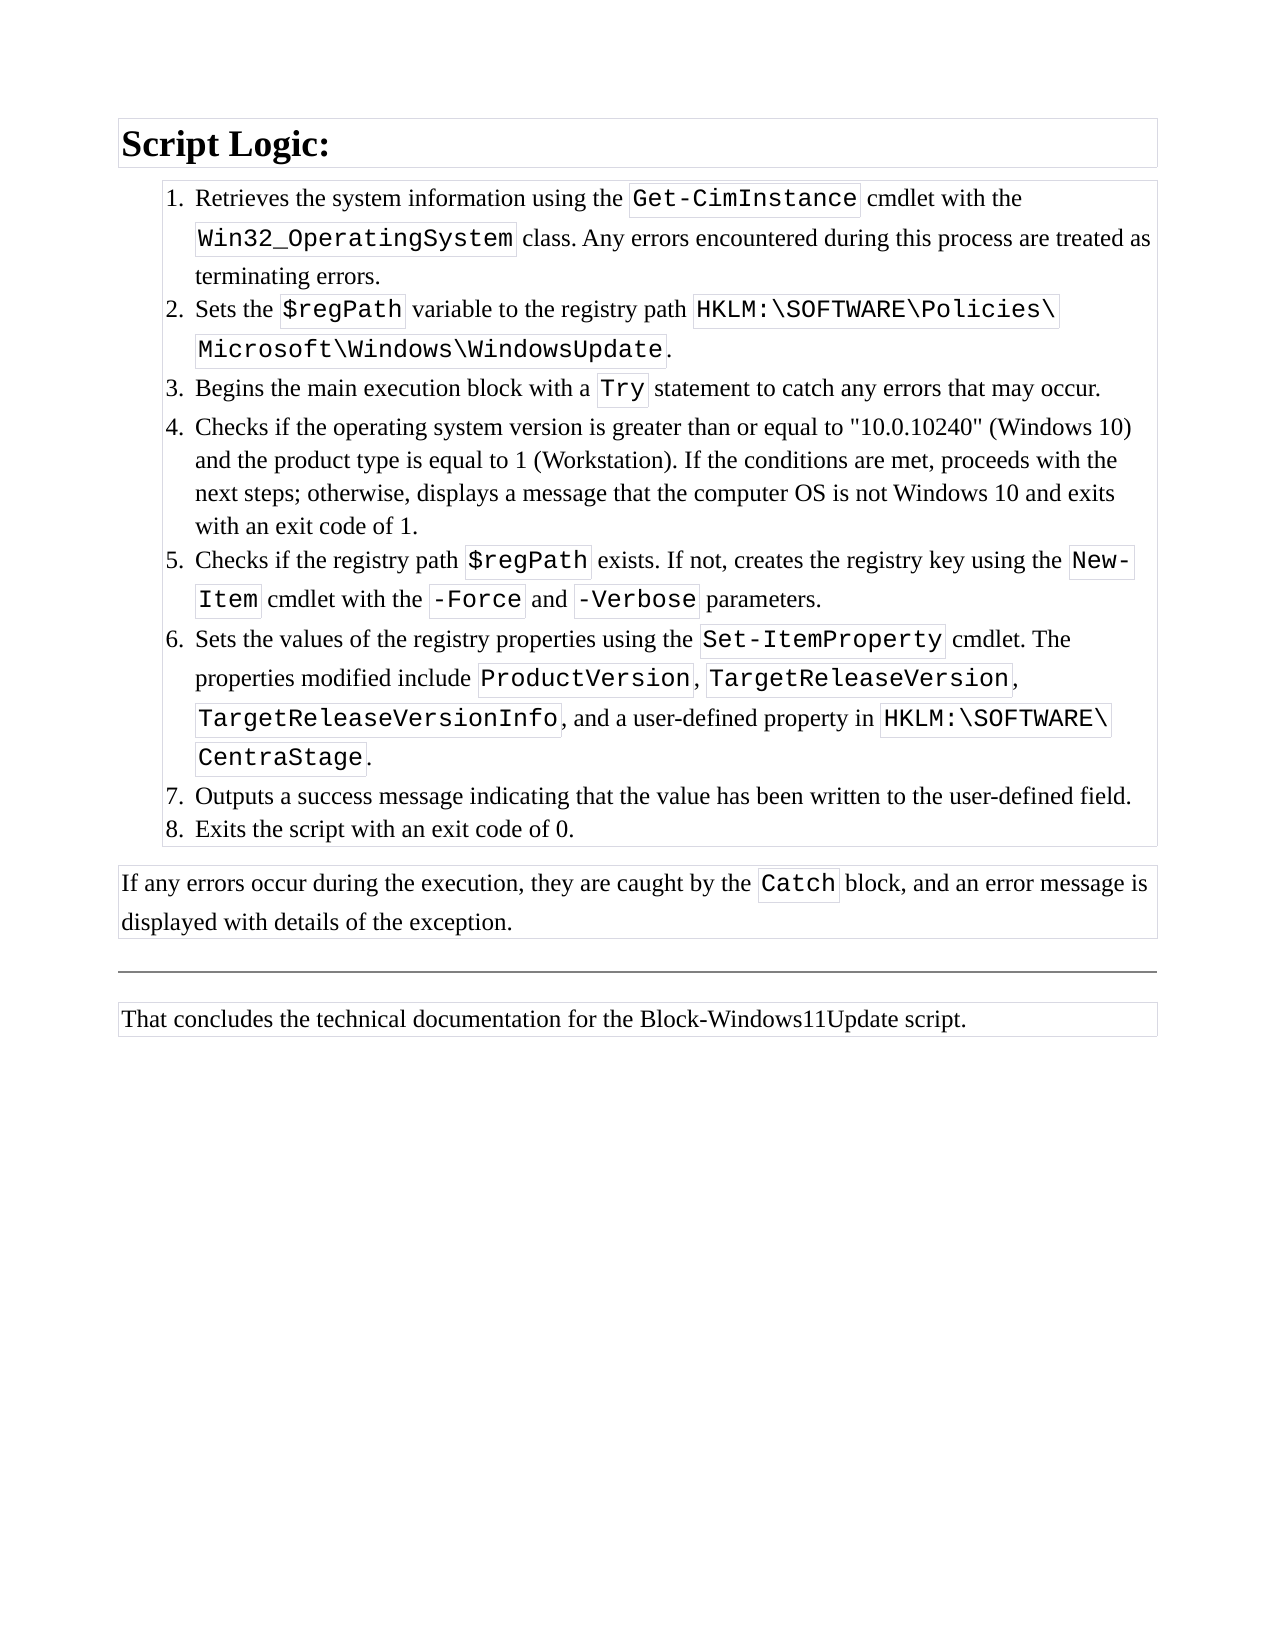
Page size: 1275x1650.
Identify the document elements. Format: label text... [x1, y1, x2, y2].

list Sets the values of the registry properties using the Set-ItemProperty cmdlet. The properties modified include ProductVersion, TargetReleaseVersion, TargetReleaseVersionInfo, and a user-defined property in HKLM:\SOFTWARE\CentraStage. [163, 620, 1157, 776]
list Checks if the registry path $regPath exists. If not, creates the registry key using the New-Item cmdlet with the -Force and -Verbose parameters. [163, 541, 1157, 618]
list Checks if the operating system version is greater than or equal to "10.0.10240" (Windows 10) and the product type is equal to 1 (Workstation). If the conditions are met, proceeds with the next steps; otherwise, displays a message that the computer OS is not Windows 10 and exits with an exit code of 1. [163, 409, 1157, 540]
list Outputs a success message indicating that the value has been written to the user-defined field. [163, 778, 1157, 810]
text If any errors occur during the execution, they are caught by the Catch block, and an error message is displayed with details of the exception. [119, 866, 1157, 938]
list Exits the script with an exit code of 0. [163, 811, 1157, 846]
list Sets the $regPath variable to the registry path HKLM:\SOFTWARE\Policies\Microsoft\Windows\WindowsUpdate. [163, 291, 1157, 368]
list Retrieves the system information using the Get-CimInstance cmdlet with the Win32_OperatingSystem class. Any errors encountered during this process are treated as terminating errors. [163, 181, 1157, 290]
list Begins the main execution block with a Try statement to catch any errors that may occur. [163, 370, 1157, 407]
subtitle Script Logic: [119, 119, 1157, 167]
text That concludes the technical documentation for the Block-Windows11Update script. [119, 1003, 1157, 1036]
